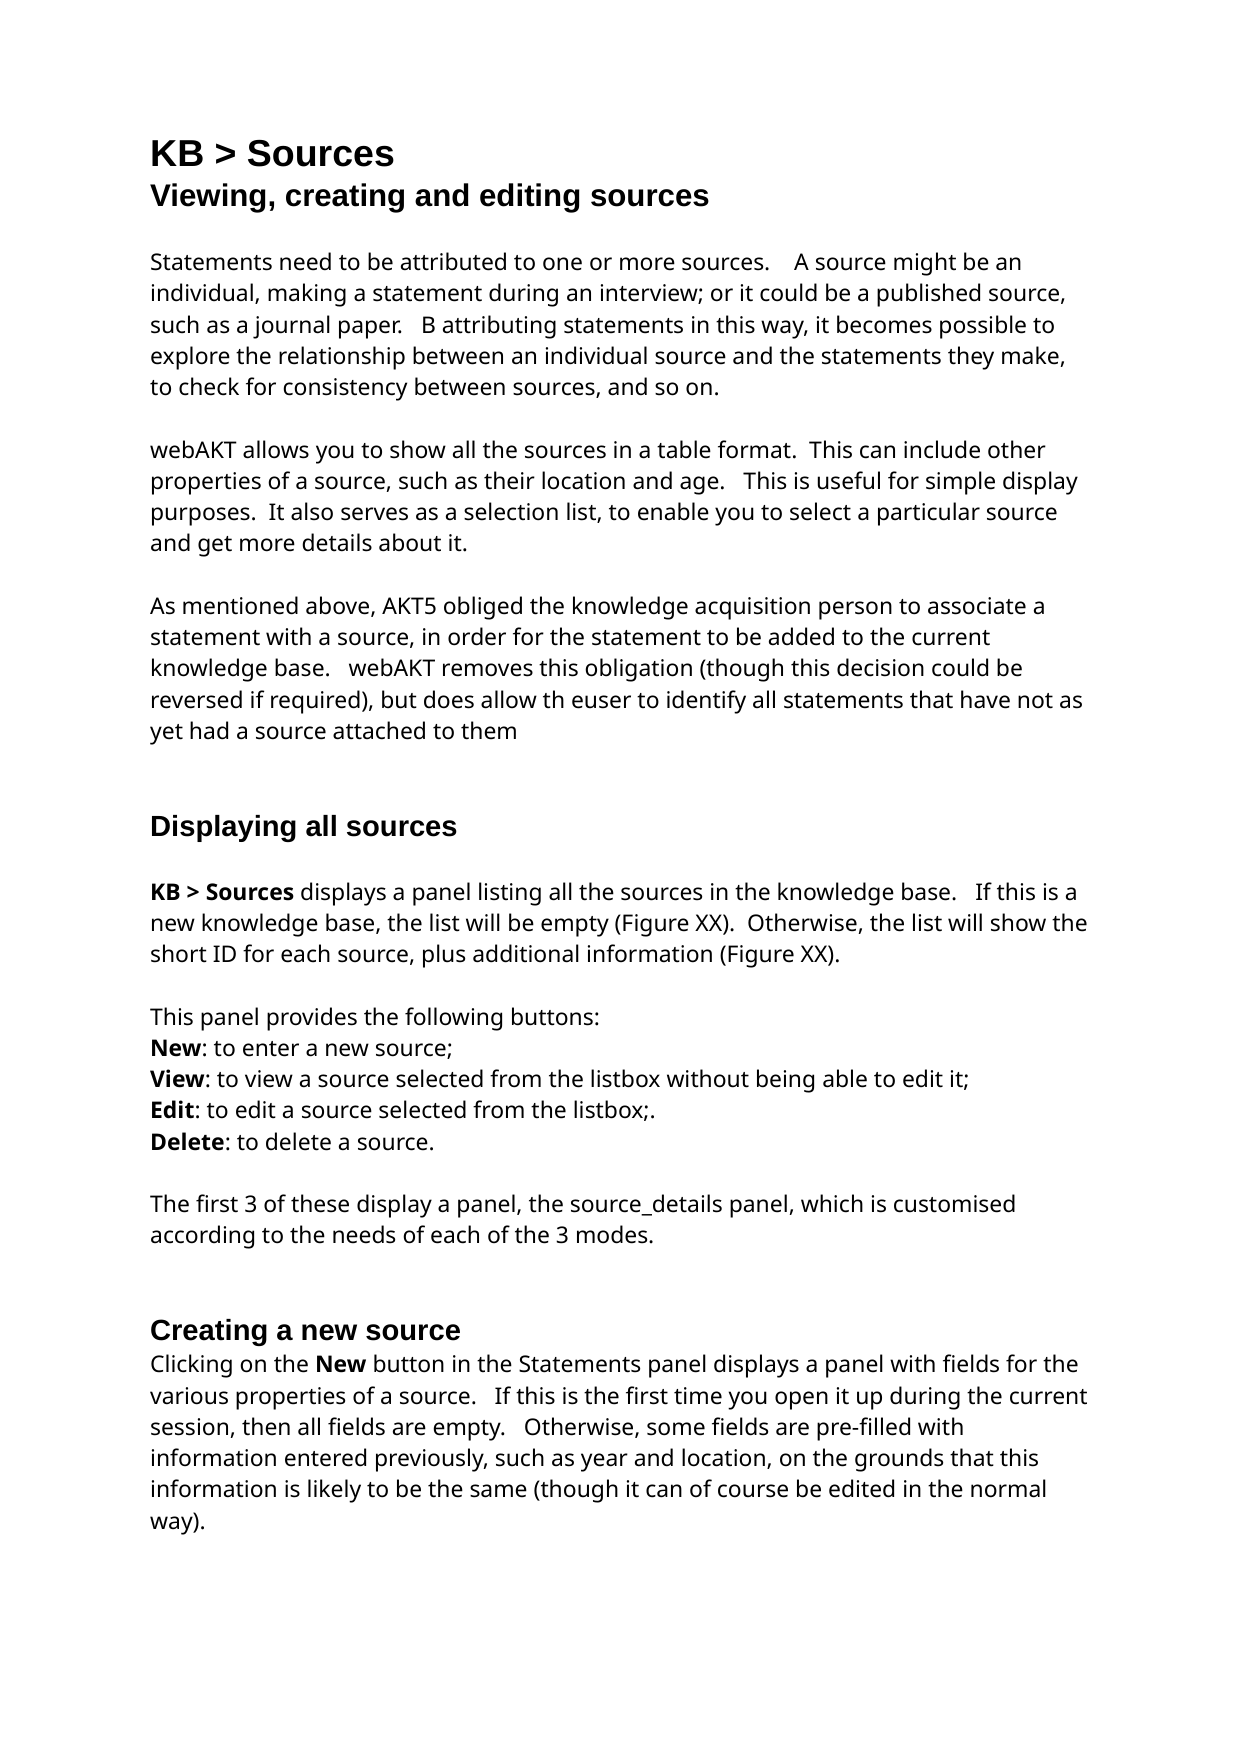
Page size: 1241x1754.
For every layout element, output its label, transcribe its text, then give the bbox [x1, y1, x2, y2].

subtitle Viewing, creating and editing sources [150, 177, 1090, 213]
subtitle Creating a new source [150, 1313, 1090, 1346]
text As mentioned above, AKT5 obliged the knowledge acquisition person to associate a statement with a source, in order for the statement to be added to the current knowledge base. webAKT removes this obligation (though this decision could be reversed if required), but does allow th euser to identify all statements that have not as yet had a source attached to them [150, 590, 1090, 746]
text This panel provides the following buttons: [150, 1000, 1090, 1032]
text KB > Sources displays a panel listing all the sources in the knowledge base. If this is a new knowledge base, the list will be empty (Figure XX). Otherwise, the list will show the short ID for each source, plus additional information (Figure XX). [150, 875, 1090, 969]
text The first 3 of these display a panel, the source_details panel, which is customised according to the needs of each of the 3 modes. [150, 1188, 1090, 1250]
text webAKT allows you to show all the sources in a table format. This can include other properties of a source, such as their location and age. This is useful for simple display purposes. It also serves as a selection list, to enable you to select a particular source and get more details about it. [150, 434, 1090, 559]
subtitle Displaying all sources [150, 809, 1090, 842]
subtitle KB > Sources [150, 131, 1090, 174]
text New: to enter a new source; [150, 1032, 1090, 1063]
text Delete: to delete a source. [150, 1125, 1090, 1157]
text View: to view a source selected from the listbox without being able to edit it; [150, 1063, 1090, 1094]
text Clicking on the New button in the Statements panel displays a panel with fields for the various properties of a source. If this is the first time you open it up during the current session, then all fields are empty. Otherwise, some fields are pre-filled with information entered previously, such as year and location, on the grounds that this information is likely to be the same (though it can of course be edited in the normal way). [150, 1348, 1090, 1536]
text Statements need to be attributed to one or more sources. A source might be an individual, making a statement during an interview; or it could be a published source, such as a journal paper. B attributing statements in this way, it becomes possible to explore the relationship between an individual source and the statements they make, to check for consistency between sources, and so on. [150, 246, 1090, 402]
text Edit: to edit a source selected from the listbox;. [150, 1094, 1090, 1125]
